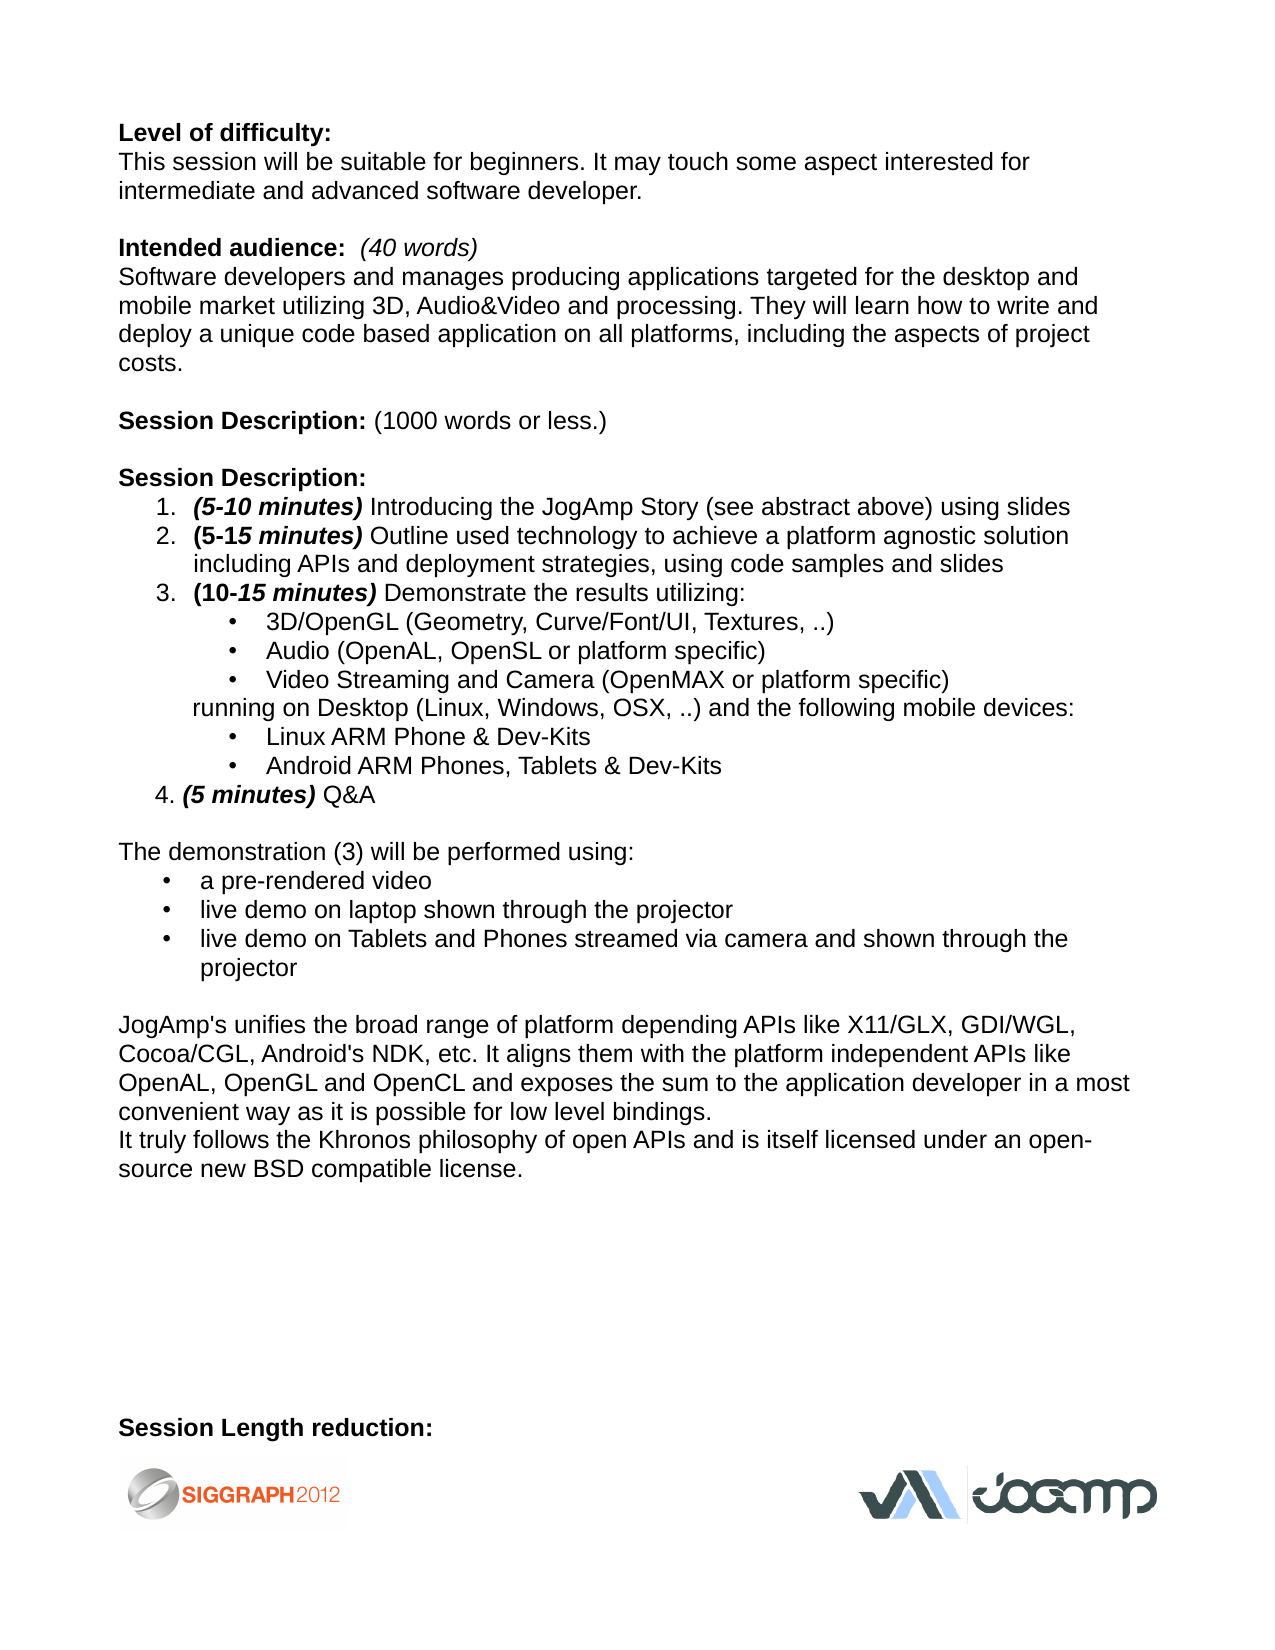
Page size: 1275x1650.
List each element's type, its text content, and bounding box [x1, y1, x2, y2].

list (5-10 minutes) Introducing the JogAmp Story (see abstract above) using slides [156, 492, 1157, 521]
list live demo on laptop shown through the projector [162, 895, 1157, 924]
list 3D/OpenGL (Geometry, Curve/Font/UI, Textures, ..) [228, 607, 1157, 636]
list (10-15 minutes) Demonstrate the results utilizing: [156, 578, 1157, 607]
list a pre-rendered video [162, 866, 1157, 895]
text The demonstration (3) will be performed using: [118, 837, 1157, 866]
list Linux ARM Phone & Dev-Kits [228, 722, 1157, 751]
text 4. (5 minutes) Q&A [154, 780, 1157, 809]
list Audio (OpenAL, OpenSL or platform specific) [228, 636, 1157, 664]
text It truly follows the Khronos philosophy of open APIs and is itself licensed under an open-source new BSD compatible license. [118, 1125, 1157, 1183]
list live demo on Tablets and Phones streamed via camera and shown through the projector [162, 924, 1157, 981]
text Level of difficulty: [118, 118, 1157, 147]
text Session Description: [118, 463, 1157, 492]
list running on Desktop (Linux, Windows, OSX, ..) and the following mobile devices: [154, 693, 1157, 722]
text This session will be suitable for beginners. It may touch some aspect interested for intermediate and advanced software developer. [118, 147, 1157, 204]
text Software developers and manages producing applications targeted for the desktop and mobile market utilizing 3D, Audio&Video and processing. They will learn how to write and deploy a unique code based application on all platforms, including the aspects of project costs. [118, 262, 1157, 377]
text JogAmp's unifies the broad range of platform depending APIs like X11/GLX, GDI/WGL, Cocoa/CGL, Android's NDK, etc. It aligns them with the platform independent APIs like OpenAL, OpenGL and OpenCL and exposes the sum to the application developer in a most convenient way as it is possible for low level bindings. [118, 1010, 1157, 1125]
picture [118, 1456, 348, 1532]
list (5-15 minutes) Outline used technology to achieve a platform agnostic solution including APIs and deployment strategies, using code samples and slides [156, 521, 1157, 578]
picture [857, 1465, 1157, 1524]
list Video Streaming and Camera (OpenMAX or platform specific) [228, 664, 1157, 693]
list Android ARM Phones, Tablets & Dev-Kits [228, 751, 1157, 780]
text Session Length reduction: [118, 1413, 1157, 1441]
text Intended audience: (40 words) [118, 233, 1157, 262]
text Session Description: (1000 words or less.) [118, 406, 1157, 434]
